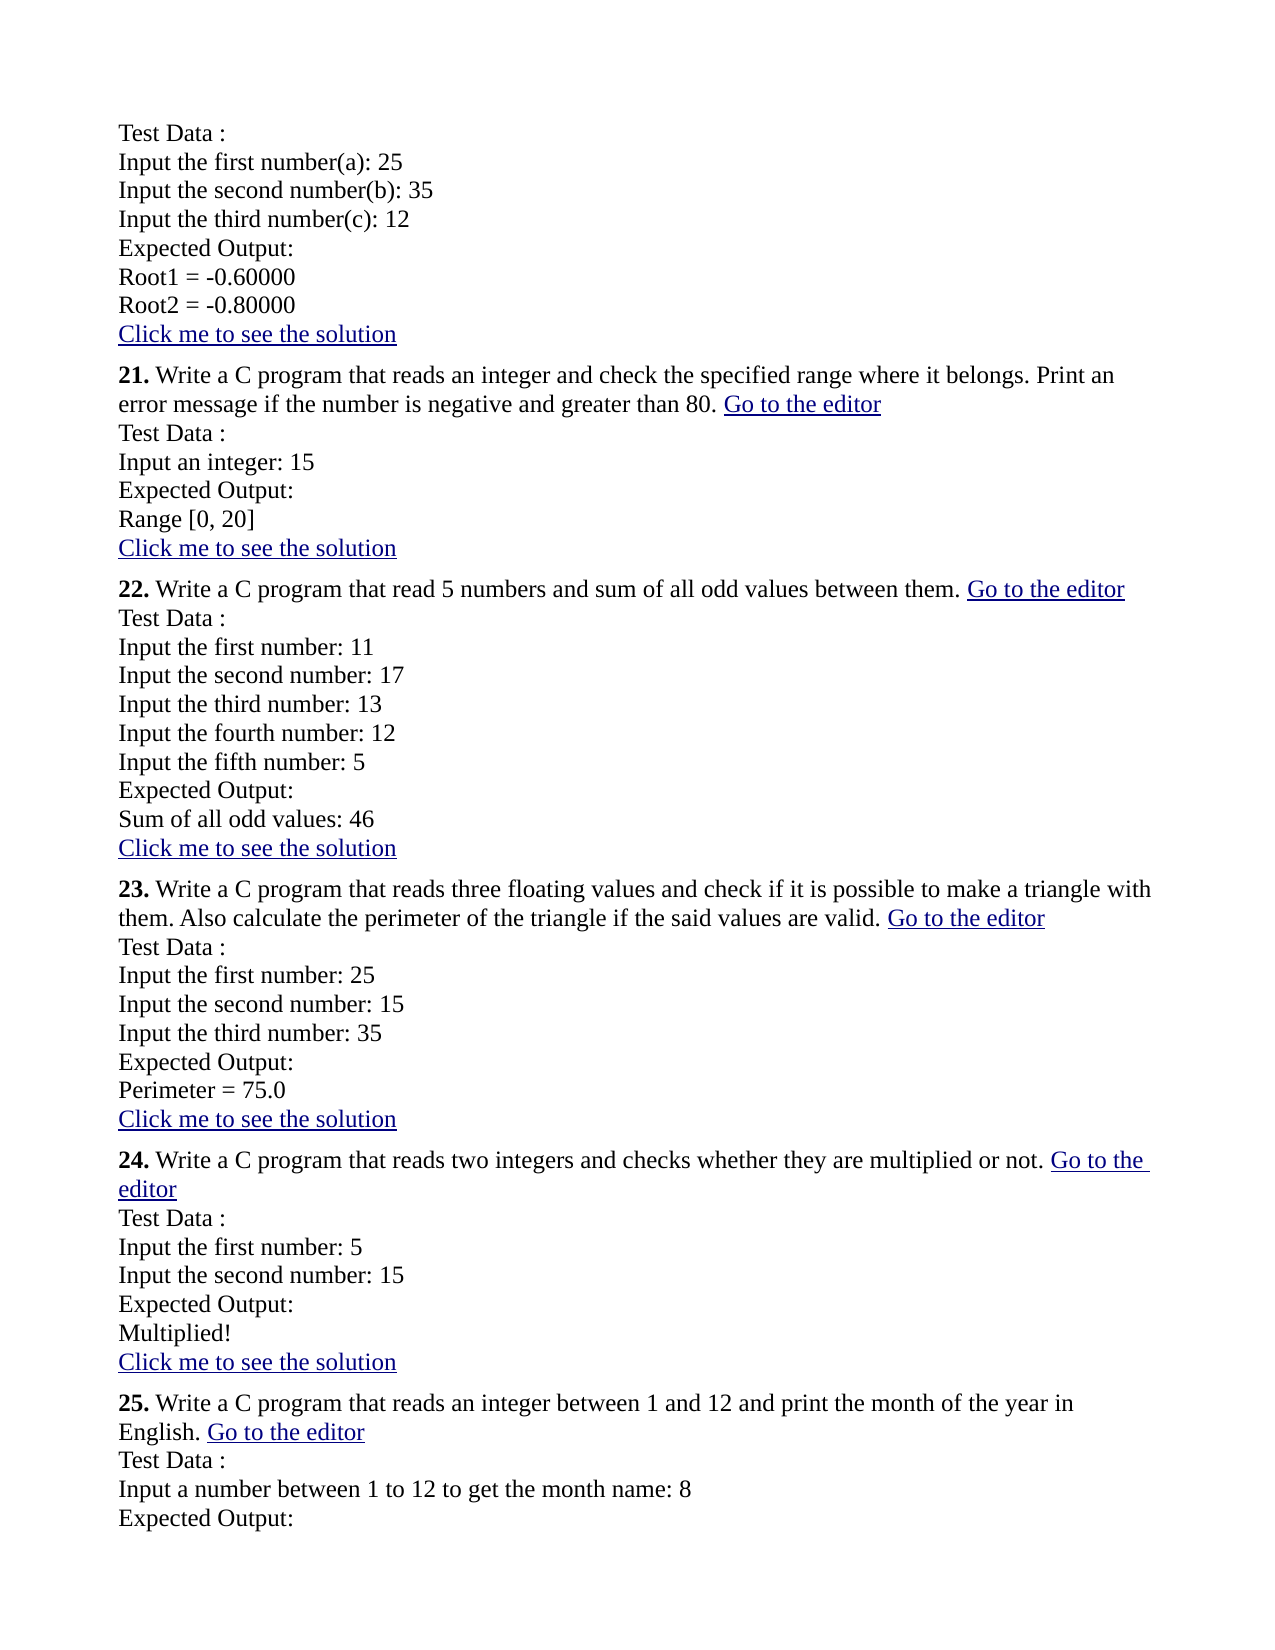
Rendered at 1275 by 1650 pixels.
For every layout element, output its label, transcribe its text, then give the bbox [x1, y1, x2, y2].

text 21. Write a C program that reads an integer and check the specified range where it belongs. Print an error message if the number is negative and greater than 80. Go to the editor Test Data : Input an integer: 15 Expected Output: Range [0, 20] Click me to see the solution [118, 361, 1157, 562]
text 22. Write a C program that read 5 numbers and sum of all odd values between them. Go to the editor Test Data : Input the first number: 11 Input the second number: 17 Input the third number: 13 Input the fourth number: 12 Input the fifth number: 5 Expected Output: Sum of all odd values: 46 Click me to see the solution [118, 574, 1157, 862]
text 24. Write a C program that reads two integers and checks whether they are multiplied or not. Go to the editor Test Data : Input the first number: 5 Input the second number: 15 Expected Output: Multiplied! Click me to see the solution [118, 1146, 1157, 1376]
text Test Data : Input the first number(a): 25 Input the second number(b): 35 Input the third number(c): 12 Expected Output: Root1 = -0.60000 Root2 = -0.80000 Click me to see the solution [118, 118, 1157, 348]
text 23. Write a C program that reads three floating values and check if it is possible to make a triangle with them. Also calculate the perimeter of the triangle if the said values are valid. Go to the editor Test Data : Input the first number: 25 Input the second number: 15 Input the third number: 35 Expected Output: Perimeter = 75.0 Click me to see the solution [118, 874, 1157, 1133]
text 25. Write a C program that reads an integer between 1 and 12 and print the month of the year in English. Go to the editor Test Data : Input a number between 1 to 12 to get the month name: 8 Expected Output: [118, 1388, 1157, 1532]
